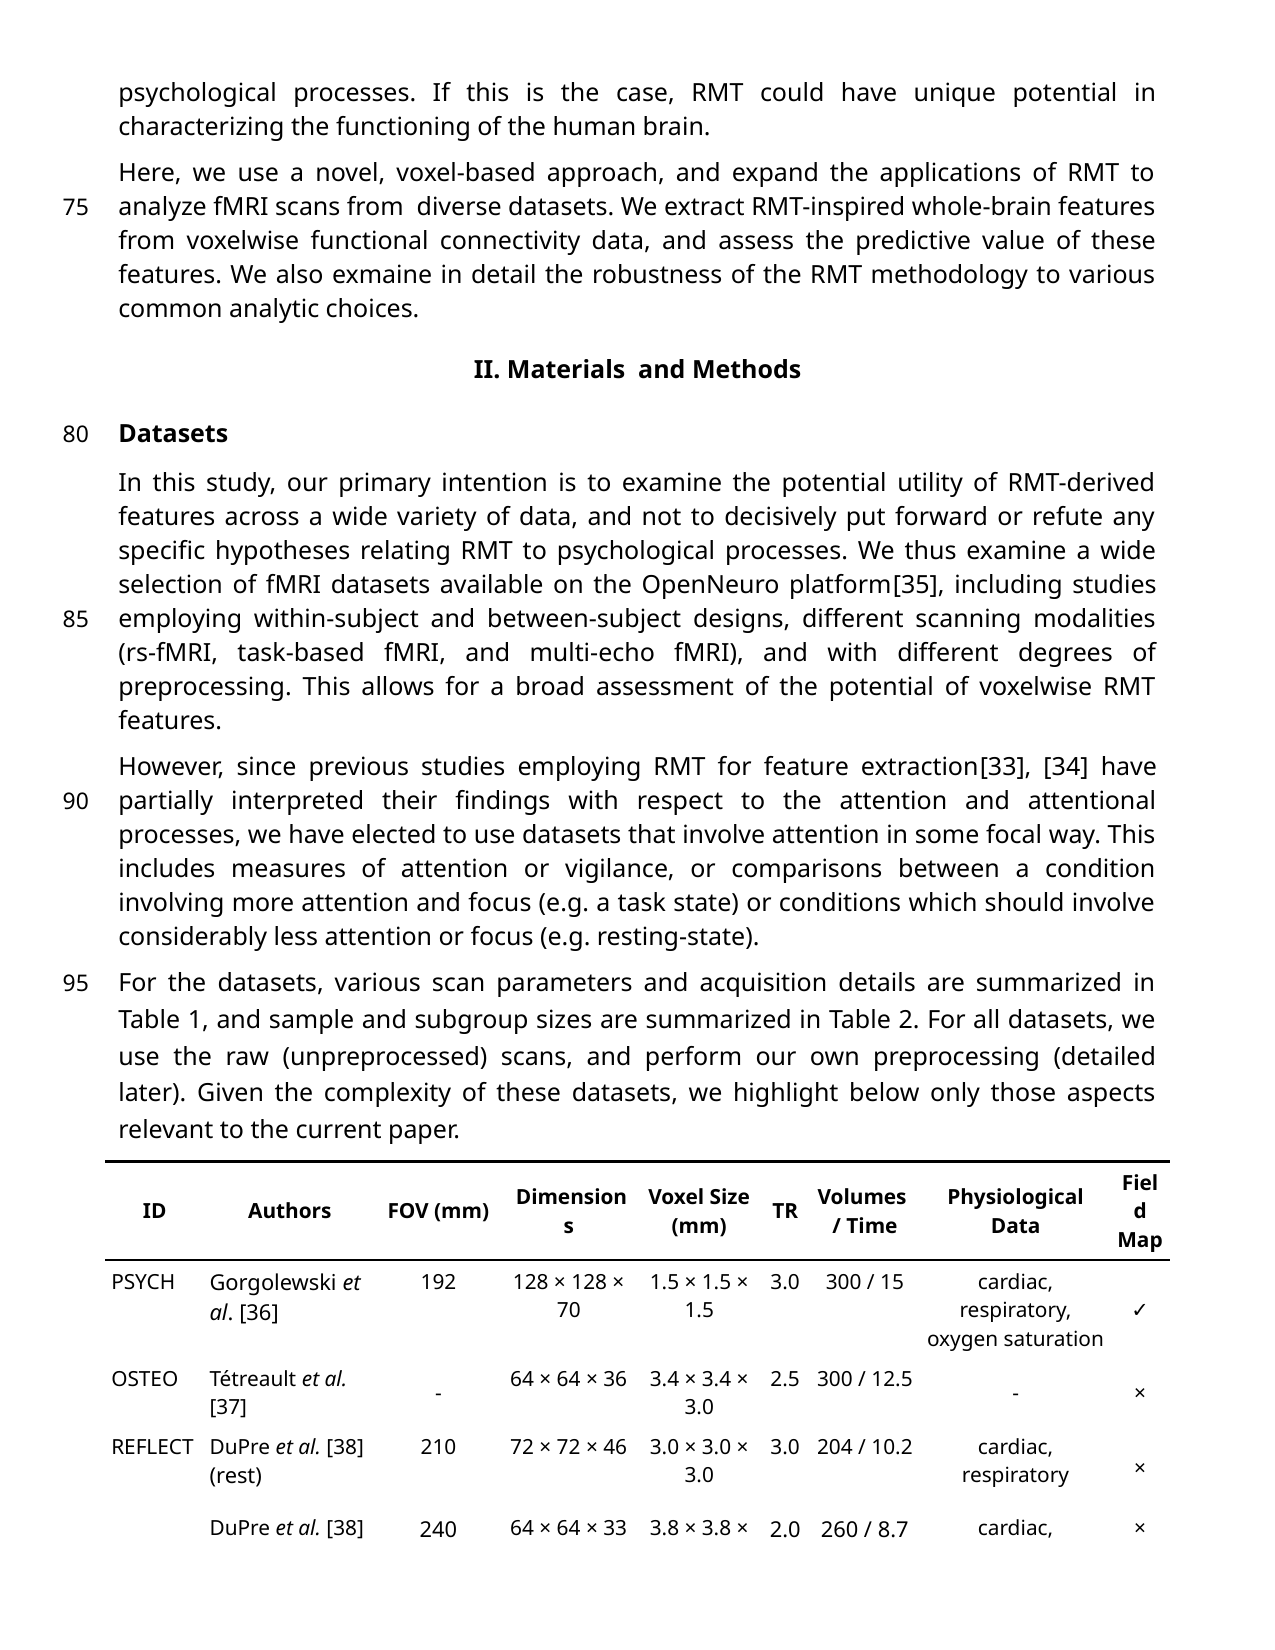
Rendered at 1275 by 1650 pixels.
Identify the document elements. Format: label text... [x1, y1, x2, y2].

table_cell Tétreault et al. [37] [204, 1358, 376, 1426]
table_cell cardiac, [921, 1508, 1110, 1561]
table_cell 3.4 × 3.4 × 3.0 [636, 1358, 761, 1426]
text For the datasets, various scan parameters and acquisition details are summarized in Table 1, and sample and subgroup sizes are summarized in Table 2. For all datasets, we use the raw (unpreprocessed) scans, and perform our own preprocessing (detailed later). Given the complexity of these datasets, we highlight below only those aspects relevant to the current paper. [118, 965, 1157, 1146]
table_cell Gorgolewski et al. [36] [204, 1261, 376, 1358]
table_header Field Map [1110, 1163, 1170, 1259]
table_cell OSTEO [105, 1358, 204, 1426]
table_cell 128 × 128 × 70 [501, 1261, 636, 1358]
table_header ID [105, 1163, 204, 1259]
table_cell × [1110, 1426, 1170, 1508]
text psychological processes. If this is the case, RMT could have unique potential in characterizing the functioning of the human brain. [118, 75, 1157, 143]
table_cell 3.0 × 3.0 × 3.0 [636, 1426, 761, 1508]
text However, since previous studies employing RMT for feature extraction[33], [34] have partially interpreted their findings with respect to the attention and attentional processes, we have elected to use datasets that involve attention in some focal way. This includes measures of attention or vigilance, or comparisons between a condition involving more attention and focus (e.g. a task state) or conditions which should involve considerably less attention or focus (e.g. resting-state). [118, 748, 1157, 953]
table_cell 2.0 [761, 1508, 808, 1561]
text In this study, our primary intention is to examine the potential utility of RMT-derived features across a wide variety of data, and not to decisively put forward or refute any specific hypotheses relating RMT to psychological processes. We thus examine a wide selection of fMRI datasets available on the OpenNeuro platform[35], including studies employing within-subject and between-subject designs, different scanning modalities (rs-fMRI, task-based fMRI, and multi-echo fMRI), and with different degrees of preprocessing. This allows for a broad assessment of the potential of voxelwise RMT features. [118, 464, 1157, 737]
table_cell ✓ [1110, 1261, 1170, 1358]
table_cell 72 × 72 × 46 [501, 1426, 636, 1508]
table_cell × [1110, 1358, 1170, 1426]
table_header Physiological Data [921, 1163, 1110, 1259]
table_cell [105, 1508, 204, 1561]
text Here, we use a novel, voxel-based approach, and expand the applications of RMT to analyze fMRI scans from diverse datasets. We extract RMT-inspired whole-brain features from voxelwise functional connectivity data, and assess the predictive value of these features. We also exmaine in detail the robustness of the RMT methodology to various common analytic choices. [118, 155, 1157, 325]
table_header FOV (mm) [376, 1163, 501, 1259]
table_cell 204 / 10.2 [808, 1426, 921, 1508]
table_cell 192 [376, 1261, 501, 1358]
table_cell 300 / 15 [808, 1261, 921, 1358]
table_cell 240 [376, 1508, 501, 1561]
table_cell - [376, 1358, 501, 1426]
subtitle Datasets [118, 415, 1157, 449]
table_cell 260 / 8.7 [808, 1508, 921, 1561]
table_cell cardiac, respiratory [921, 1426, 1110, 1508]
table_cell 64 × 64 × 33 [501, 1508, 636, 1561]
table_cell DuPre et al. [38] [204, 1508, 376, 1561]
table_cell 300 / 12.5 [808, 1358, 921, 1426]
table_header Dimensions [501, 1163, 636, 1259]
table_cell 2.5 [761, 1358, 808, 1426]
table_cell 3.0 [761, 1261, 808, 1358]
table_cell - [921, 1358, 1110, 1426]
table_header Authors [204, 1163, 376, 1259]
table_cell 64 × 64 × 36 [501, 1358, 636, 1426]
subtitle II. Materials and Methods [118, 352, 1157, 386]
table_cell × [1110, 1508, 1170, 1561]
table_cell 3.0 [761, 1426, 808, 1508]
table_cell REFLECT [105, 1426, 204, 1508]
table_cell cardiac, respiratory, oxygen saturation [921, 1261, 1110, 1358]
table_header Volumes / Time [808, 1163, 921, 1259]
table_cell DuPre et al. [38] (rest) [204, 1426, 376, 1508]
table_header Voxel Size (mm) [636, 1163, 761, 1259]
table_header TR [761, 1163, 808, 1259]
table_cell 1.5 × 1.5 × 1.5 [636, 1261, 761, 1358]
table_cell 3.8 × 3.8 × [636, 1508, 761, 1561]
table_cell 210 [376, 1426, 501, 1508]
table_cell PSYCH [105, 1261, 204, 1358]
